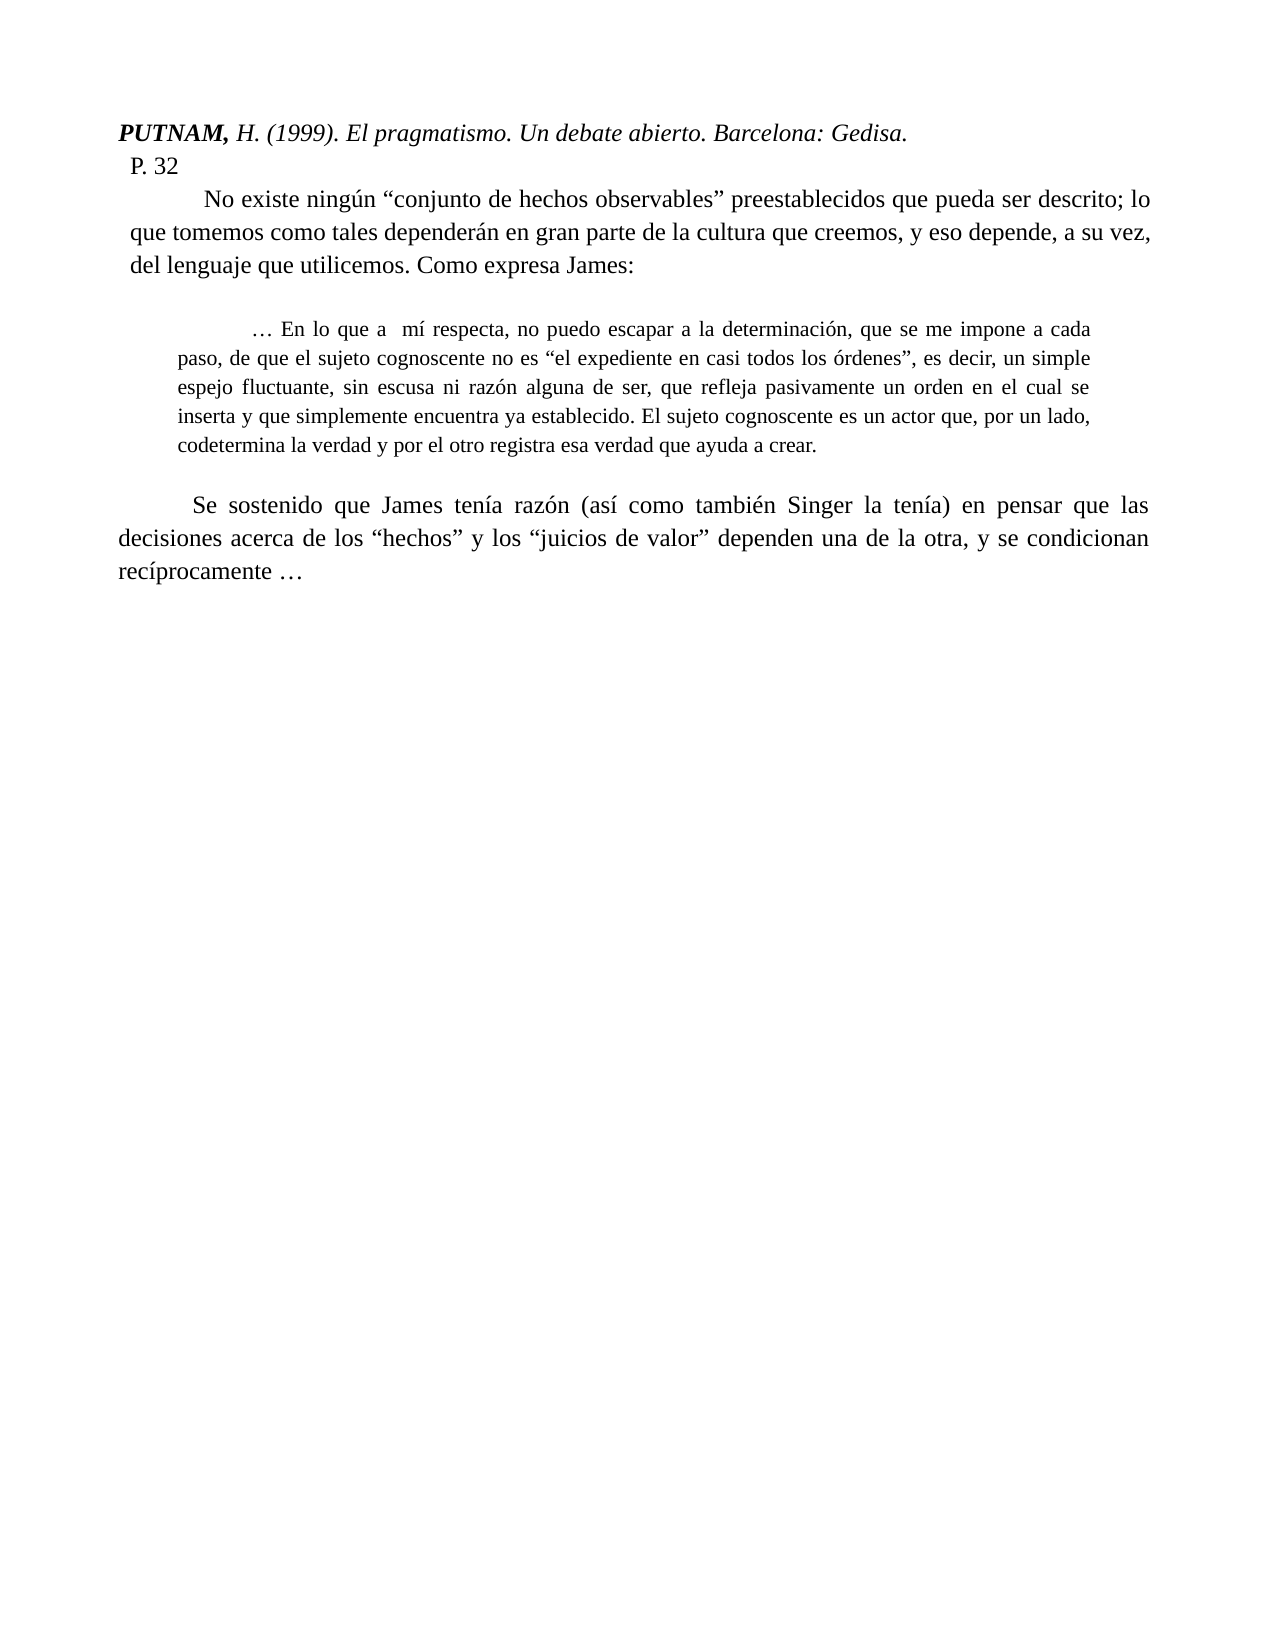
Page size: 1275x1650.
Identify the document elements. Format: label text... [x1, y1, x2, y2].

text PUTNAM, H. (1999). El pragmatismo. Un debate abierto. Barcelona: Gedisa. [118, 118, 1151, 147]
text No existe ningún “conjunto de hechos observables” preestablecidos que pueda ser descrito; lo que tomemos como tales dependerán en gran parte de la cultura que creemos, y eso depende, a su vez, del lenguaje que utilicemos. Como expresa James: [130, 184, 1151, 279]
text Se sostenido que James tenía razón (así como también Singer la tenía) en pensar que las decisiones acerca de los “hechos” y los “juicios de valor” dependen una de la otra, y se condicionan recíprocamente … [118, 490, 1151, 585]
text P. 32 [130, 151, 1151, 180]
text … En lo que a mí respecta, no puedo escapar a la determinación, que se me impone a cada paso, de que el sujeto cognoscente no es “el expediente en casi todos los órdenes”, es decir, un simple espejo fluctuante, sin escusa ni razón alguna de ser, que refleja pasivamente un orden en el cual se inserta y que simplemente encuentra ya establecido. El sujeto cognoscente es un actor que, por un lado, codetermina la verdad y por el otro registra esa verdad que ayuda a crear. [177, 316, 1092, 457]
